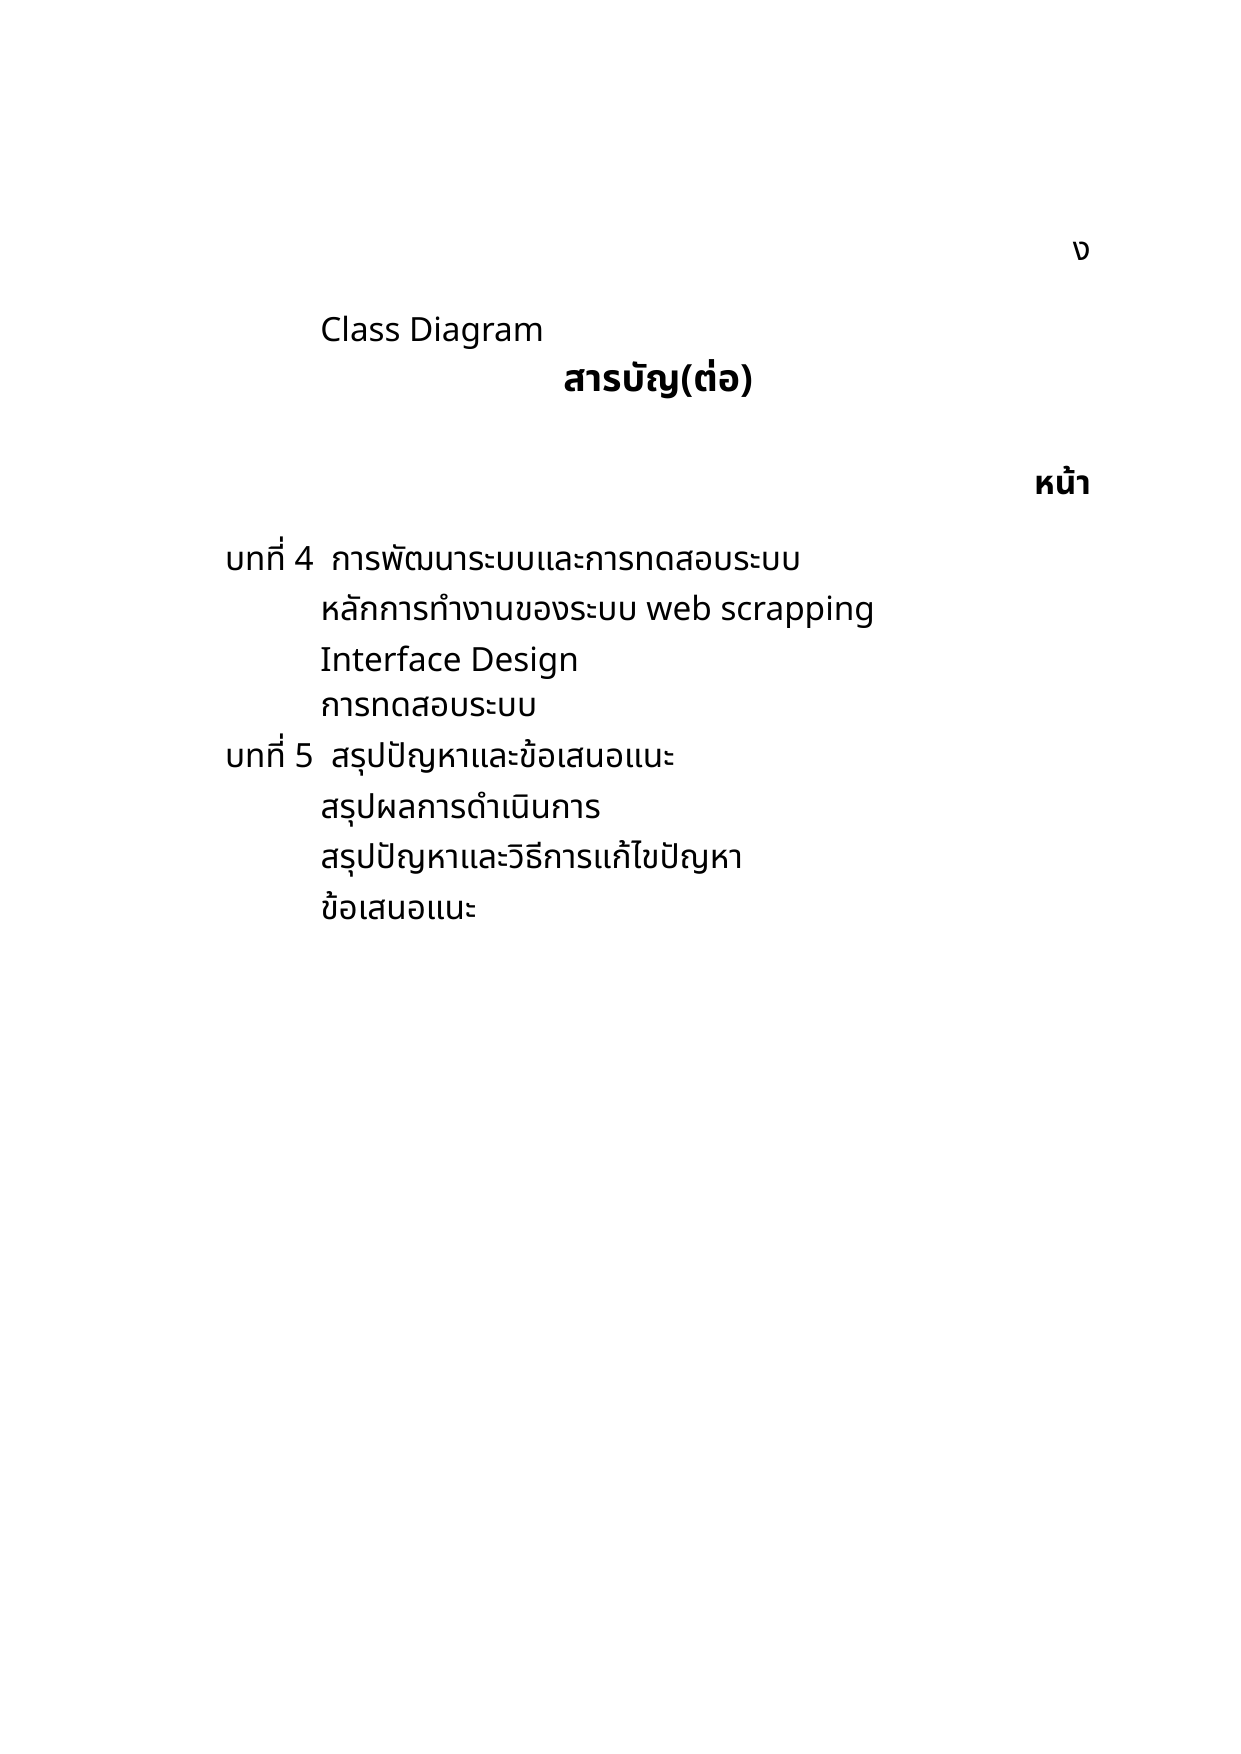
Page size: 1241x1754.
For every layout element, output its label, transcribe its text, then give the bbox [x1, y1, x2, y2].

text สรุปปัญหาและวิธีการแก้ไขปัญหา [225, 833, 1091, 884]
text การทดสอบระบบ [225, 681, 1091, 732]
text บทที่ 4 การพัฒนาระบบและการทดสอบระบบ [225, 534, 1091, 585]
text Interface Design [225, 636, 1091, 681]
text สรุปผลการดำเนินการ [225, 782, 1091, 833]
text สารบัญ(ต่อ) [225, 351, 1091, 408]
text Class Diagram [225, 305, 1091, 351]
text ข้อเสนอแนะ [225, 884, 1091, 934]
text หลักการทำงานของระบบ web scrapping [225, 585, 1091, 636]
text บทที่ 5 สรุปปัญหาและข้อเสนอแนะ [225, 732, 1091, 782]
text หน้า [225, 459, 1091, 509]
